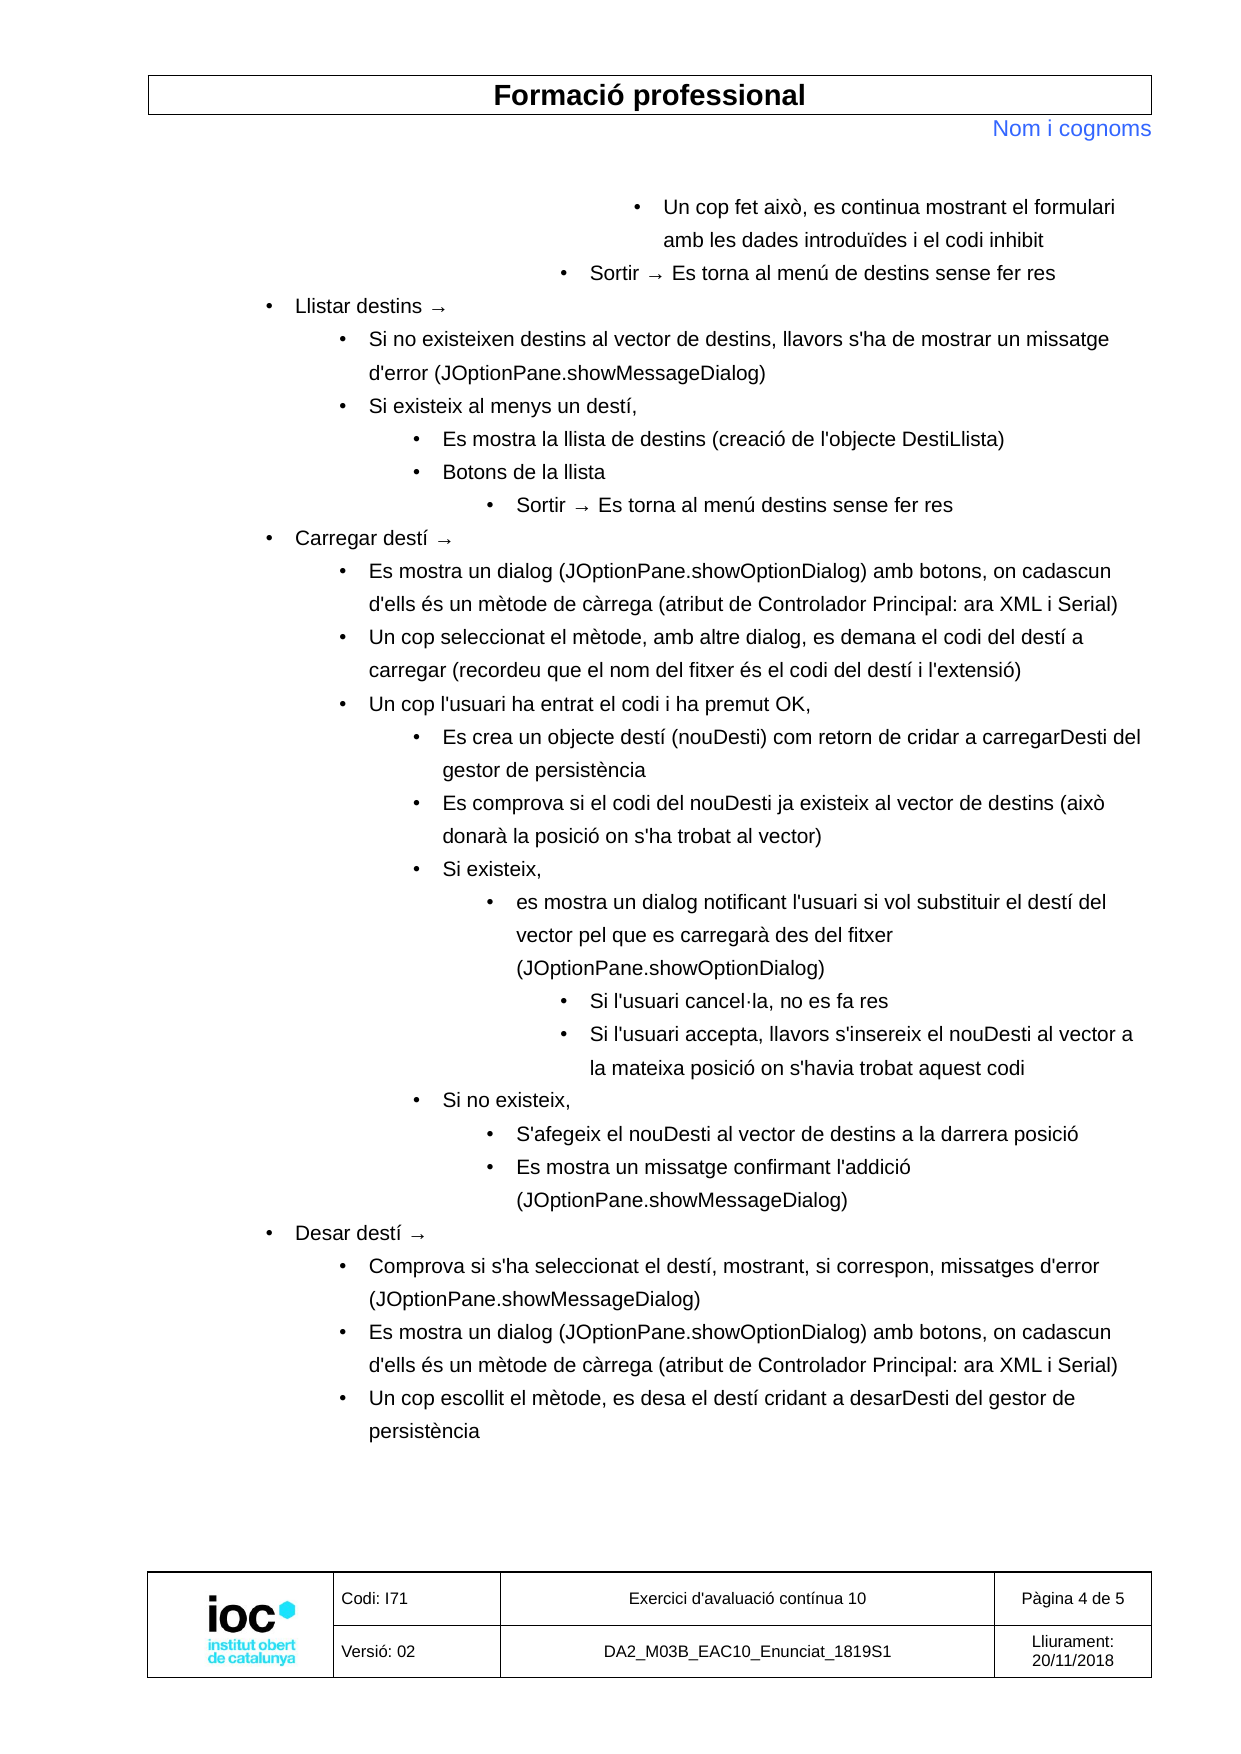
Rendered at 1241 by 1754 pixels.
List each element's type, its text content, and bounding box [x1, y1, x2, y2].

list Si no existeixen destins al vector de destins, llavors s'ha de mostrar un missatge d'error (JOptionPane.showMessageDialog) [339, 327, 1151, 384]
list Es mostra un missatge confirmant l'addició (JOptionPane.showMessageDialog) [486, 1154, 1151, 1212]
list Si l'usuari accepta, llavors s'insereix el nouDesti al vector a la mateixa posició on s'havia trobat aquest codi [560, 1022, 1151, 1079]
list Si no existeix, [413, 1088, 1151, 1112]
list Un cop l'usuari ha entrat el codi i ha premut OK, [339, 691, 1151, 715]
list Un cop escollit el mètode, es desa el destí cridant a desarDesti del gestor de persistència [339, 1386, 1151, 1443]
list Llistar destins → [266, 294, 1151, 318]
picture [195, 1581, 309, 1677]
list Si existeix al menys un destí, [339, 393, 1151, 417]
list Un cop seleccionat el mètode, amb altre dialog, es demana el codi del destí a carregar (recordeu que el nom del fitxer és el codi del destí i l'extensió) [339, 625, 1151, 682]
list Si existeix, [413, 857, 1151, 881]
list Botons de la llista [413, 460, 1151, 484]
list Es comprova si el codi del nouDesti ja existeix al vector de destins (això donarà la posició on s'ha trobat al vector) [413, 791, 1151, 848]
list Desar destí → [266, 1221, 1151, 1245]
list Es crea un objecte destí (nouDesti) com retorn de cridar a carregarDesti del gestor de persistència [413, 724, 1151, 782]
list es mostra un dialog notificant l'usuari si vol substituir el destí del vector pel que es carregarà des del fitxer (JOptionPane.showOptionDialog) [486, 890, 1151, 980]
list Sortir → Es torna al menú de destins sense fer res [560, 261, 1151, 285]
list Sortir → Es torna al menú destins sense fer res [486, 493, 1151, 517]
list Es mostra la llista de destins (creació de l'objecte DestiLlista) [413, 427, 1151, 451]
list Carregar destí → [266, 526, 1151, 550]
list Comprova si s'ha seleccionat el destí, mostrant, si correspon, missatges d'error (JOptionPane.showMessageDialog) [339, 1254, 1151, 1311]
list Si l'usuari cancel·la, no es fa res [560, 989, 1151, 1013]
list Es mostra un dialog (JOptionPane.showOptionDialog) amb botons, on cadascun d'ells és un mètode de càrrega (atribut de Controlador Principal: ara XML i Serial) [339, 559, 1151, 616]
list S'afegeix el nouDesti al vector de destins a la darrera posició [486, 1121, 1151, 1146]
list Es mostra un dialog (JOptionPane.showOptionDialog) amb botons, on cadascun d'ells és un mètode de càrrega (atribut de Controlador Principal: ara XML i Serial) [339, 1320, 1151, 1377]
list Un cop fet això, es continua mostrant el formulari amb les dades introduïdes i el codi inhibit [633, 195, 1151, 252]
